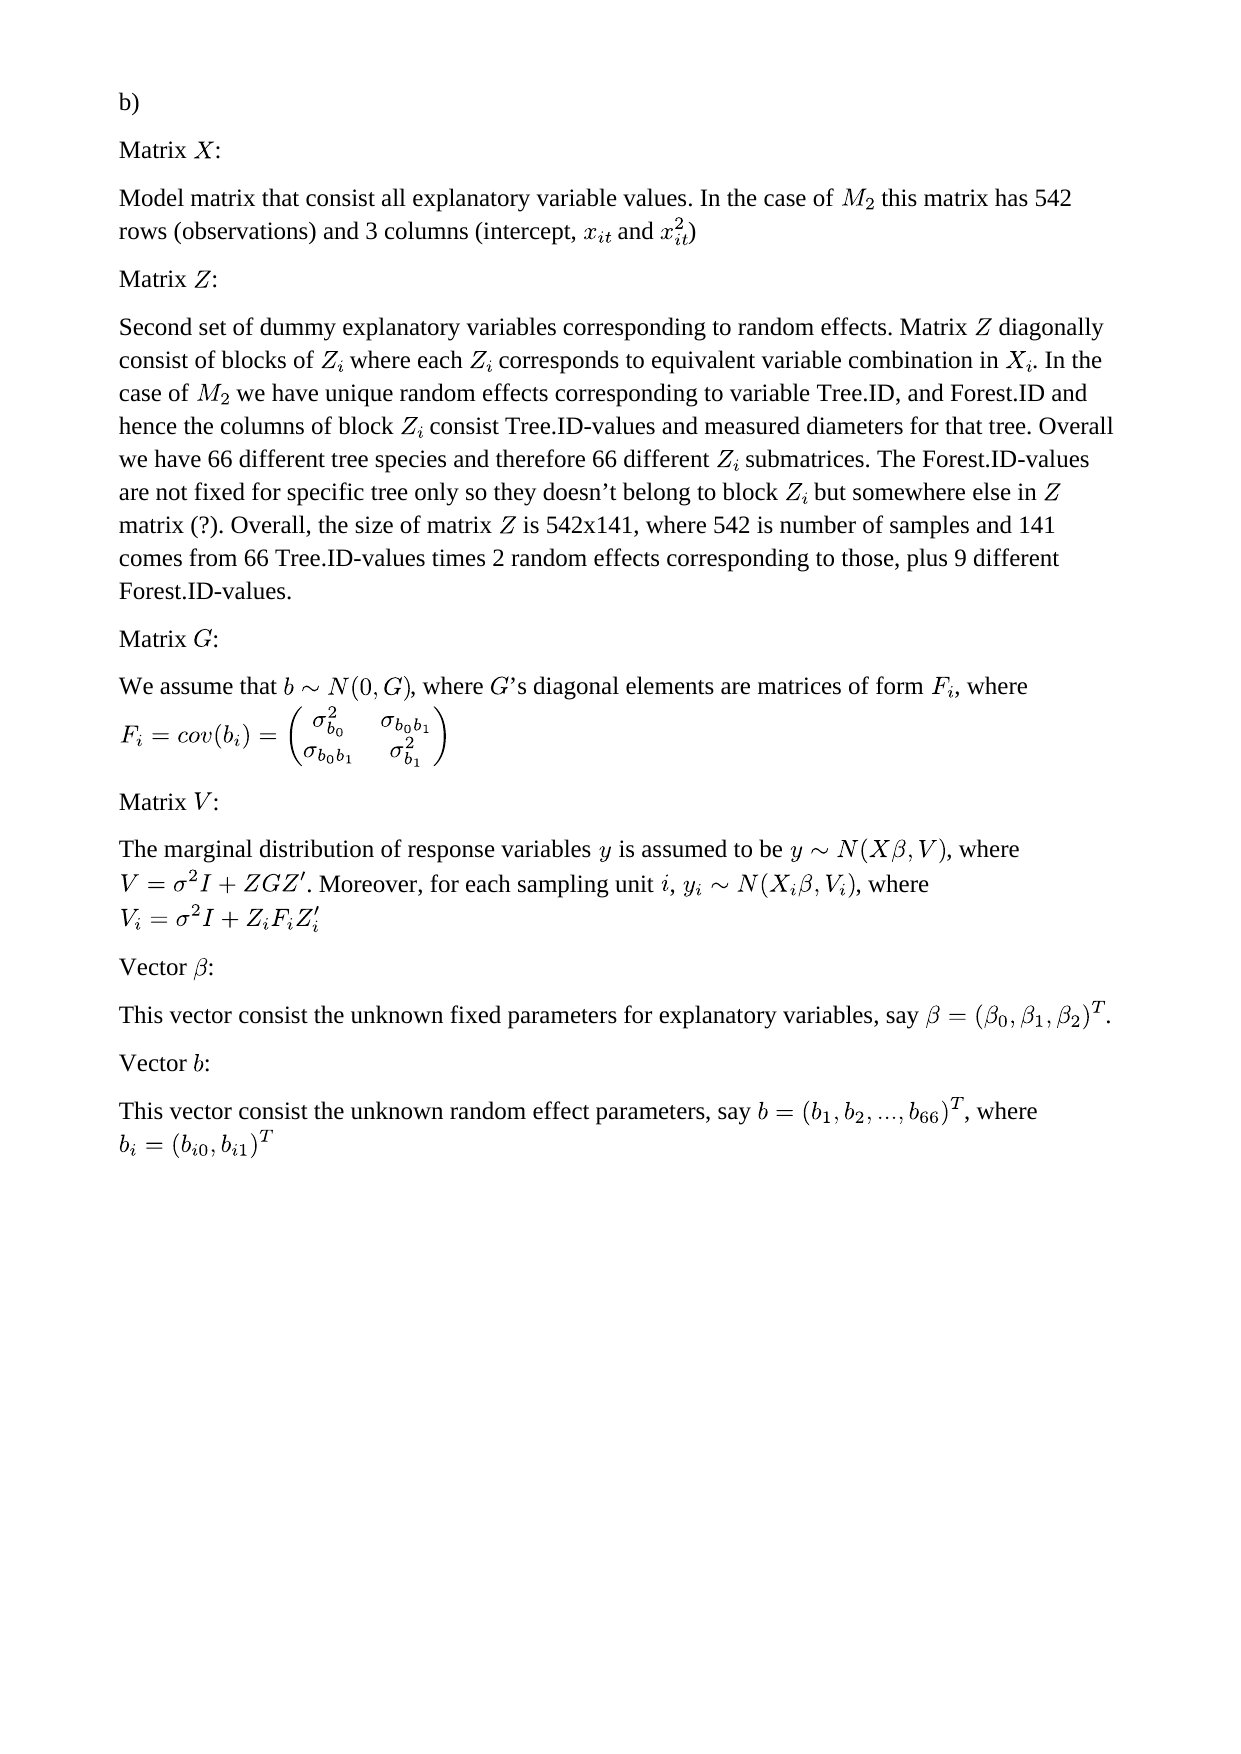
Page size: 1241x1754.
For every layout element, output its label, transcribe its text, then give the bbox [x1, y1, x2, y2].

text This vector consist the unknown fixed parameters for explanatory variables, say . [119, 1000, 1121, 1029]
text b) [119, 87, 1121, 116]
text Matrix : [119, 264, 1121, 293]
text We assume that , where ’s diagonal elements are matrices of form , where [119, 671, 1121, 768]
text Vector : [119, 952, 1121, 981]
text The marginal distribution of response variables is assumed to be , where . Moreover, for each sampling unit , , where [119, 834, 1121, 933]
text Second set of dummy explanatory variables corresponding to random effects. Matrix diagonally consist of blocks of where each corresponds to equivalent variable combination in . In the case of we have unique random effects corresponding to variable Tree.ID, and Forest.ID and hence the columns of block consist Tree.ID-values and measured diameters for that tree. Overall we have 66 different tree species and therefore 66 different submatrices. The Forest.ID-values are not fixed for specific tree only so they doesn’t belong to block but somewhere else in matrix (?). Overall, the size of matrix is 542x141, where 542 is number of samples and 141 comes from 66 Tree.ID-values times 2 random effects corresponding to those, plus 9 different Forest.ID-values. [119, 312, 1121, 605]
text Matrix : [119, 135, 1121, 164]
text This vector consist the unknown random effect parameters, say , where [119, 1096, 1121, 1158]
text Model matrix that consist all explanatory variable values. In the case of this matrix has 542 rows (observations) and 3 columns (intercept, and ) [119, 183, 1121, 245]
text Vector : [119, 1048, 1121, 1077]
text Matrix : [119, 624, 1121, 652]
text Matrix : [119, 787, 1121, 815]
